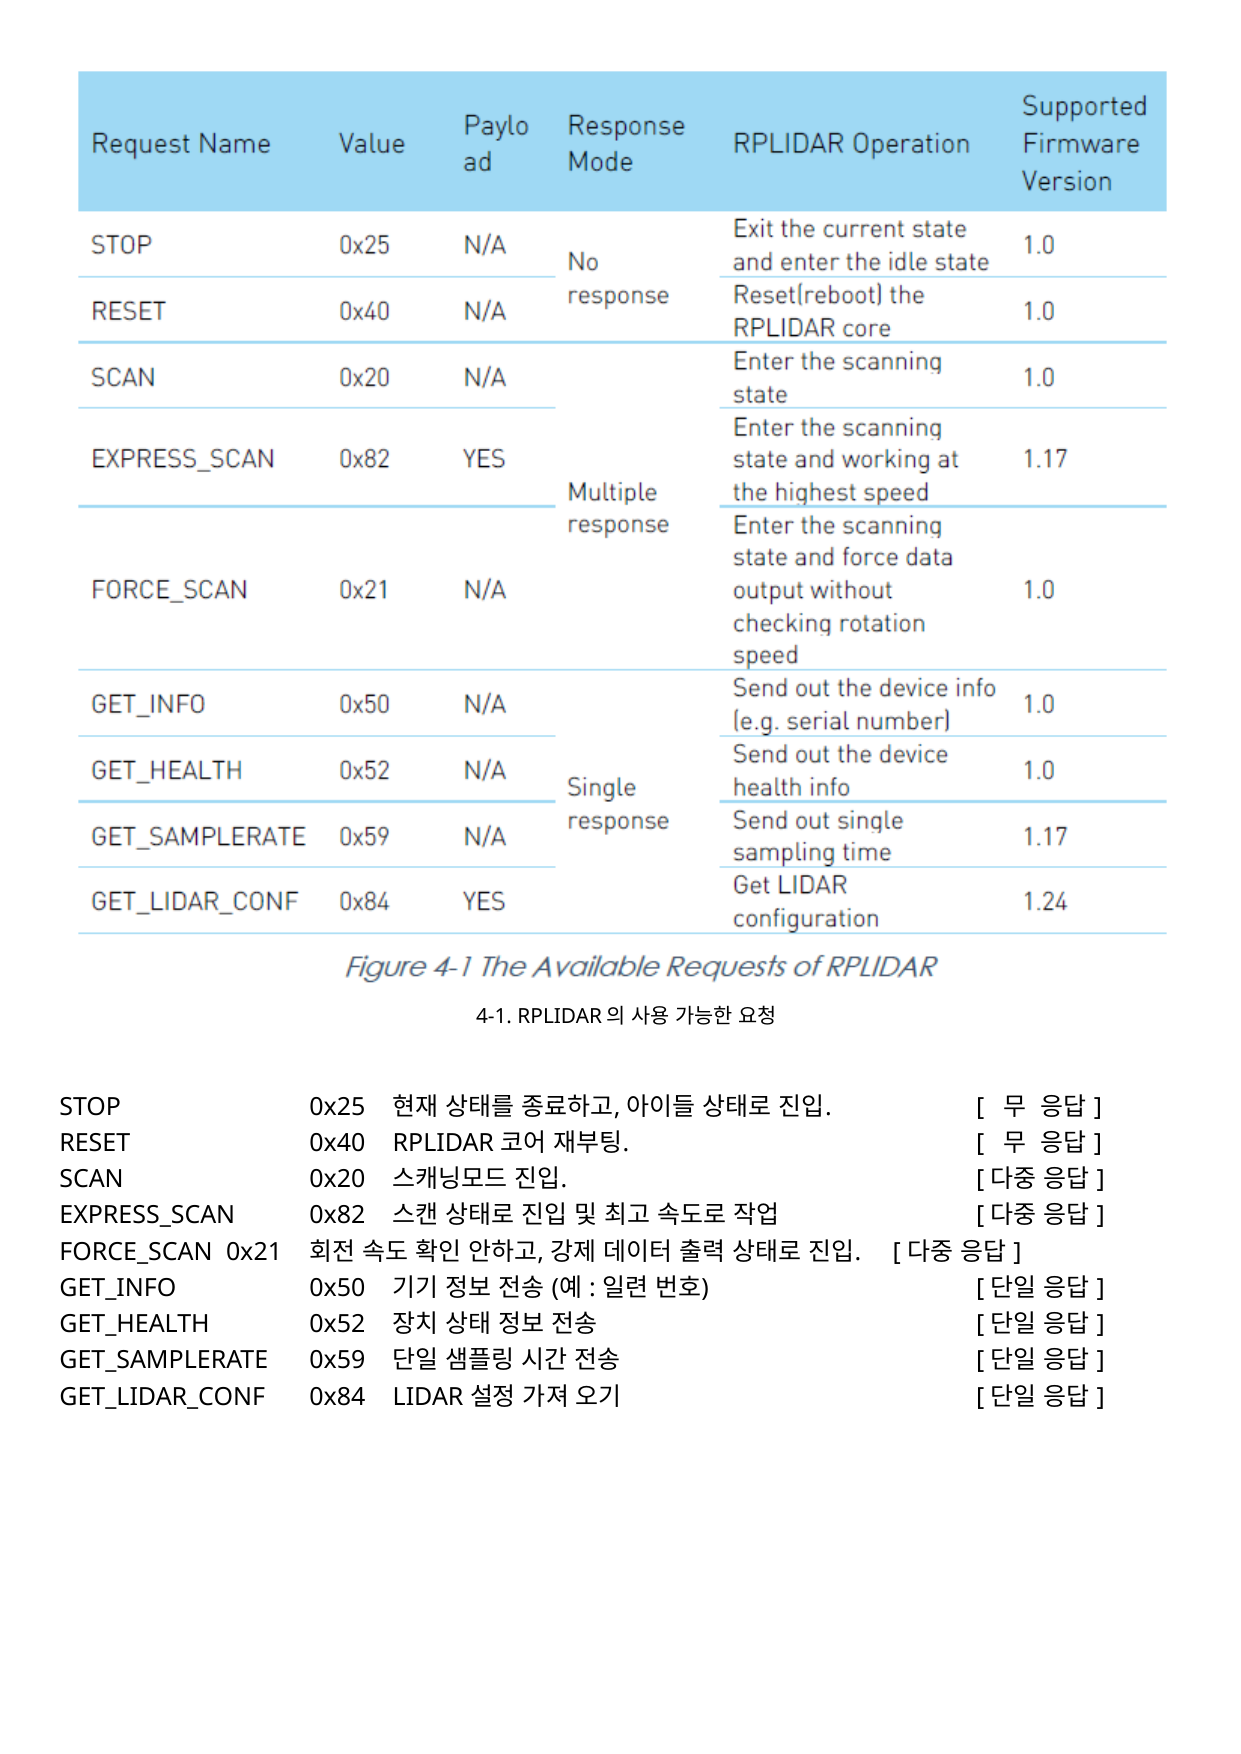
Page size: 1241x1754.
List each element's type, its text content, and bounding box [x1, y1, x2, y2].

text RESET 0x40 RPLIDAR 코어 재부팅. [ 무 응답 ] [59, 1122, 1181, 1159]
picture [62, 59, 1185, 999]
text SCAN 0x20 스캐닝모드 진입. [ 다중 응답 ] [59, 1159, 1181, 1195]
text GET_HEALTH 0x52 장치 상태 정보 전송 [ 단일 응답 ] [59, 1304, 1181, 1340]
text GET_LIDAR_CONF 0x84 LIDAR 설정 가져 오기 [ 단일 응답 ] [59, 1376, 1181, 1412]
text 4-1. RPLIDAR의 사용 가능한 요청 [59, 999, 1181, 1029]
text EXPRESS_SCAN 0x82 스캔 상태로 진입 및 최고 속도로 작업 [ 다중 응답 ] [59, 1195, 1181, 1231]
text GET_INFO 0x50 기기 정보 전송 (예 : 일련 번호) [ 단일 응답 ] [59, 1267, 1181, 1304]
text GET_SAMPLERATE 0x59 단일 샘플링 시간 전송 [ 단일 응답 ] [59, 1340, 1181, 1376]
text STOP 0x25 현재 상태를 종료하고, 아이들 상태로 진입. [ 무 응답 ] [59, 1086, 1181, 1122]
text FORCE_SCAN 0x21 회전 속도 확인 안하고, 강제 데이터 출력 상태로 진입. [ 다중 응답 ] [59, 1231, 1181, 1267]
